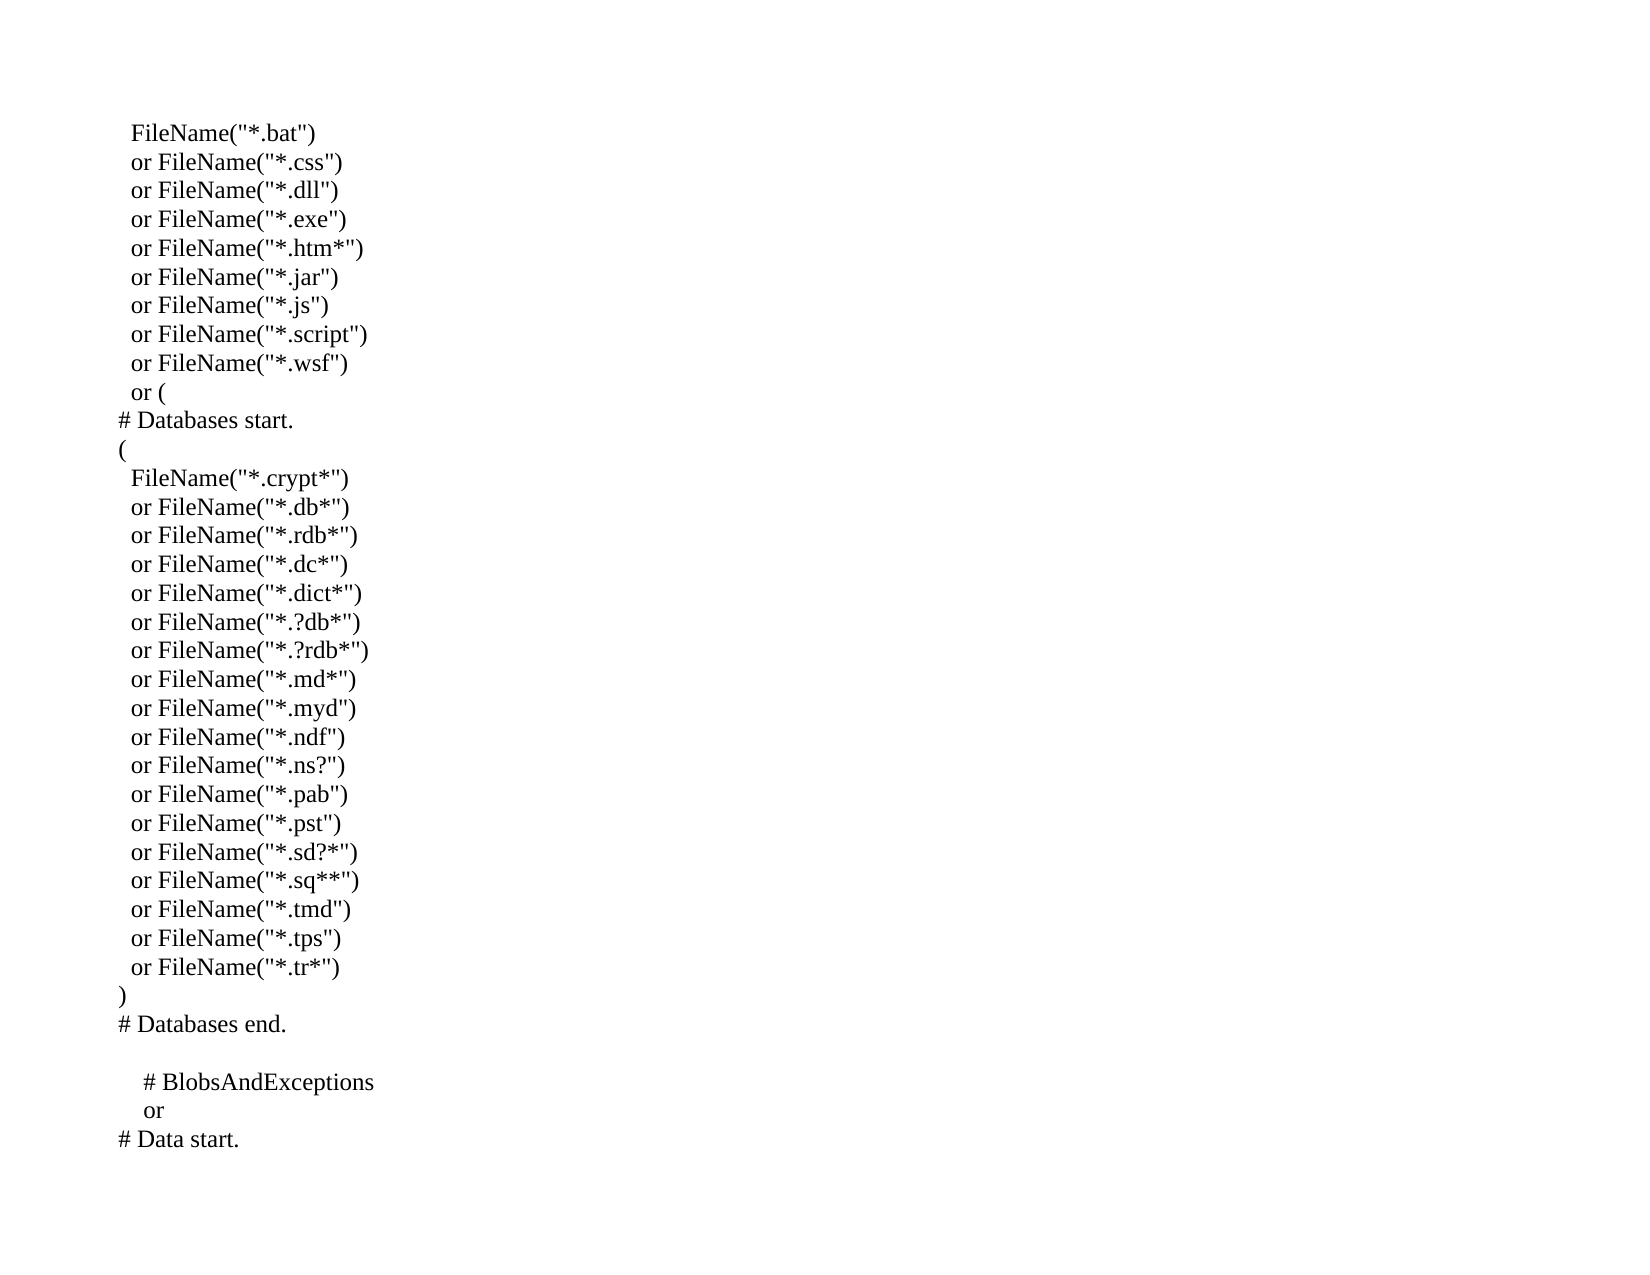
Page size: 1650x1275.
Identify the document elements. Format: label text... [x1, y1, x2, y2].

text or FileName("*.dll") [118, 176, 1532, 204]
text or [118, 1096, 1532, 1124]
text or FileName("*.sd?*") [118, 837, 1532, 866]
text # Databases start. [118, 406, 1532, 434]
text or FileName("*.?rdb*") [118, 636, 1532, 664]
text or FileName("*.htm*") [118, 233, 1532, 262]
text or FileName("*.tr*") [118, 952, 1532, 981]
text # Data start. [118, 1124, 1532, 1153]
text or FileName("*.jar") [118, 262, 1532, 291]
text or FileName("*.sq**") [118, 866, 1532, 894]
text or FileName("*.tps") [118, 923, 1532, 952]
text FileName("*.crypt*") [118, 463, 1532, 492]
text or FileName("*.css") [118, 147, 1532, 176]
text or FileName("*.ndf") [118, 722, 1532, 751]
text # BlobsAndExceptions [118, 1067, 1532, 1096]
text or FileName("*.dict*") [118, 578, 1532, 607]
text or FileName("*.script") [118, 319, 1532, 348]
text or FileName("*.exe") [118, 204, 1532, 233]
text or FileName("*.tmd") [118, 894, 1532, 923]
text # Databases end. [118, 1009, 1532, 1038]
text ) [118, 981, 1532, 1009]
text or FileName("*.js") [118, 291, 1532, 319]
text or FileName("*.md*") [118, 664, 1532, 693]
text or FileName("*.?db*") [118, 607, 1532, 636]
text or FileName("*.wsf") [118, 348, 1532, 377]
text or FileName("*.myd") [118, 693, 1532, 722]
text FileName("*.bat") [118, 118, 1532, 147]
text ( [118, 434, 1532, 463]
text or FileName("*.dc*") [118, 549, 1532, 578]
text or FileName("*.ns?") [118, 751, 1532, 779]
text or FileName("*.rdb*") [118, 521, 1532, 549]
text or FileName("*.pab") [118, 779, 1532, 808]
text or FileName("*.db*") [118, 492, 1532, 521]
text or ( [118, 377, 1532, 406]
text or FileName("*.pst") [118, 808, 1532, 837]
